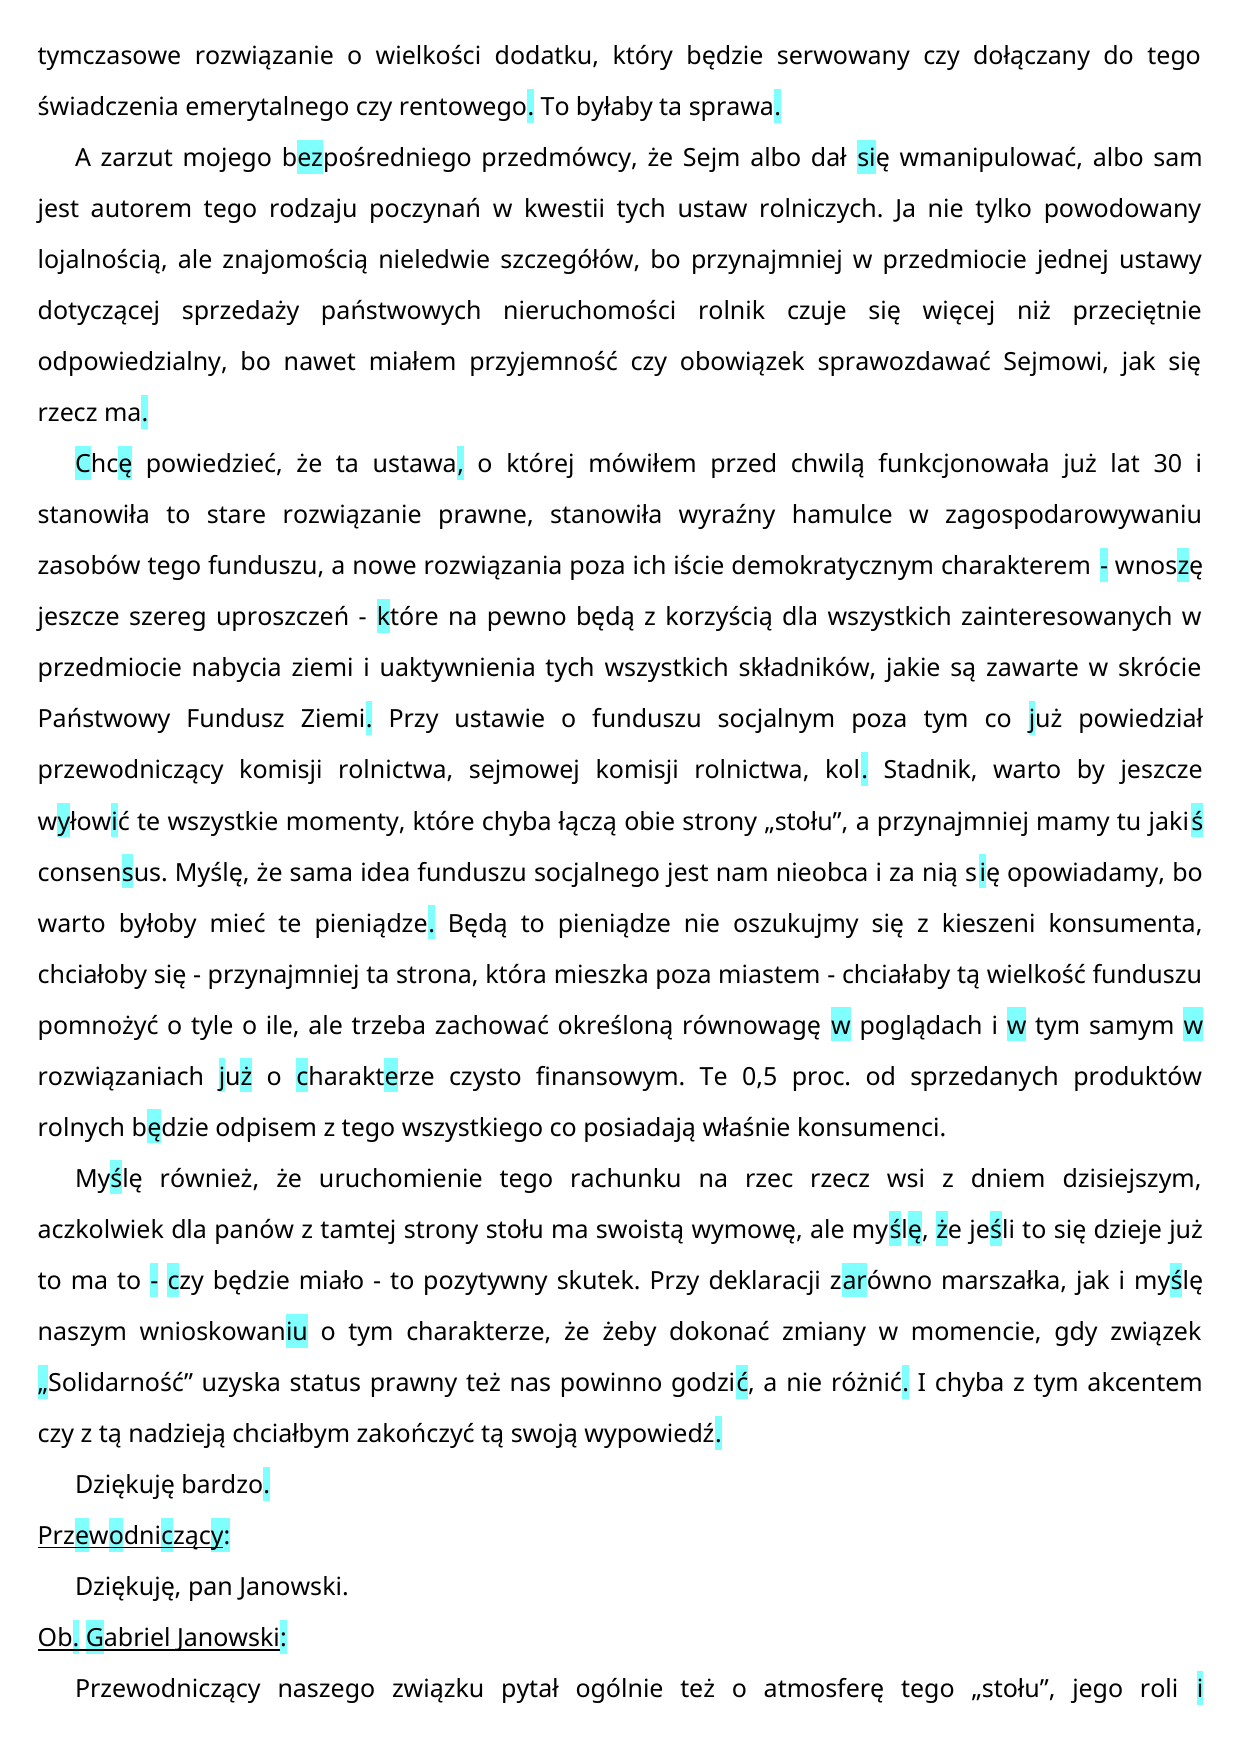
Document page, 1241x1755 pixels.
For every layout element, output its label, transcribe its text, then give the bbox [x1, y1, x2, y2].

text Chcę powiedzieć, że ta ustawa, o której mówiłem przed chwilą funkcjonowała już lat 30 i stanowiła to stare rozwiązanie prawne, stanowiła wyraźny hamulce w zagospodarowywaniu zasobów tego funduszu, a nowe rozwiązania poza ich iście demokratycznym charakterem - wnoszę jeszcze szereg uproszczeń - które na pewno będą z korzyścią dla wszystkich zainteresowanych w przedmiocie nabycia ziemi i uaktywnienia tych wszystkich składników, jakie są zawarte w skrócie Państwowy Fundusz Ziemi. Przy ustawie o funduszu socjalnym poza tym co już powiedział przewodniczący komisji rolnictwa, sejmowej komisji rolnictwa, kol. Stadnik, warto by jeszcze wyłowić te wszystkie momenty, które chyba łączą obie strony „stołu”, a przynajmniej mamy tu jakiś consensus. Myślę, że sama idea funduszu socjalnego jest nam nieobca i za nią się opowiadamy, bo warto byłoby mieć te pieniądze. Będą to pieniądze nie oszukujmy się z kieszeni konsumenta, chciałoby się - przynajmniej ta strona, która mieszka poza miastem - chciałaby tą wielkość funduszu pomnożyć o tyle o ile, ale trzeba zachować określoną równowagę w poglądach i w tym samym w rozwiązaniach już o charakterze czysto finansowym. Te 0,5 proc. od sprzedanych produktów rolnych będzie odpisem z tego wszystkiego co posiadają właśnie konsumenci. [37, 446, 1203, 1143]
text Dziękuję bardzo. [37, 1467, 1203, 1501]
text A zarzut mojego bezpośredniego przedmówcy, że Sejm albo dał się wmanipulować, albo sam jest autorem tego rodzaju poczynań w kwestii tych ustaw rolniczych. Ja nie tylko powodowany lojalnością, ale znajomością nieledwie szczegółów, bo przynajmniej w przedmiocie jednej ustawy dotyczącej sprzedaży państwowych nieruchomości rolnik czuje się więcej niż przeciętnie odpowiedzialny, bo nawet miałem przyjemność czy obowiązek sprawozdawać Sejmowi, jak się rzecz ma. [37, 139, 1203, 429]
text Przewodniczący: [37, 1518, 1203, 1552]
text Ob. Gabriel Janowski: [37, 1620, 1203, 1654]
text Dziękuję, pan Janowski. [37, 1569, 1203, 1603]
text tymczasowe rozwiązanie o wielkości dodatku, który będzie serwowany czy dołączany do tego świadczenia emerytalnego czy rentowego. To byłaby ta sprawa. [37, 37, 1203, 123]
text Przewodniczący naszego związku pytał ogólnie też o atmosferę tego „stołu”, jego roli i [37, 1671, 1203, 1705]
text Myślę również, że uruchomienie tego rachunku na rzec rzecz wsi z dniem dzisiejszym, aczkolwiek dla panów z tamtej strony stołu ma swoistą wymowę, ale myślę, że jeśli to się dzieje już to ma to - czy będzie miało - to pozytywny skutek. Przy deklaracji zarówno marszałka, jak i myślę naszym wnioskowaniu o tym charakterze, że żeby dokonać zmiany w momencie, gdy związek „Solidarność” uzyska status prawny też nas powinno godzić, a nie różnić. I chyba z tym akcentem czy z tą nadzieją chciałbym zakończyć tą swoją wypowiedź. [37, 1160, 1203, 1450]
